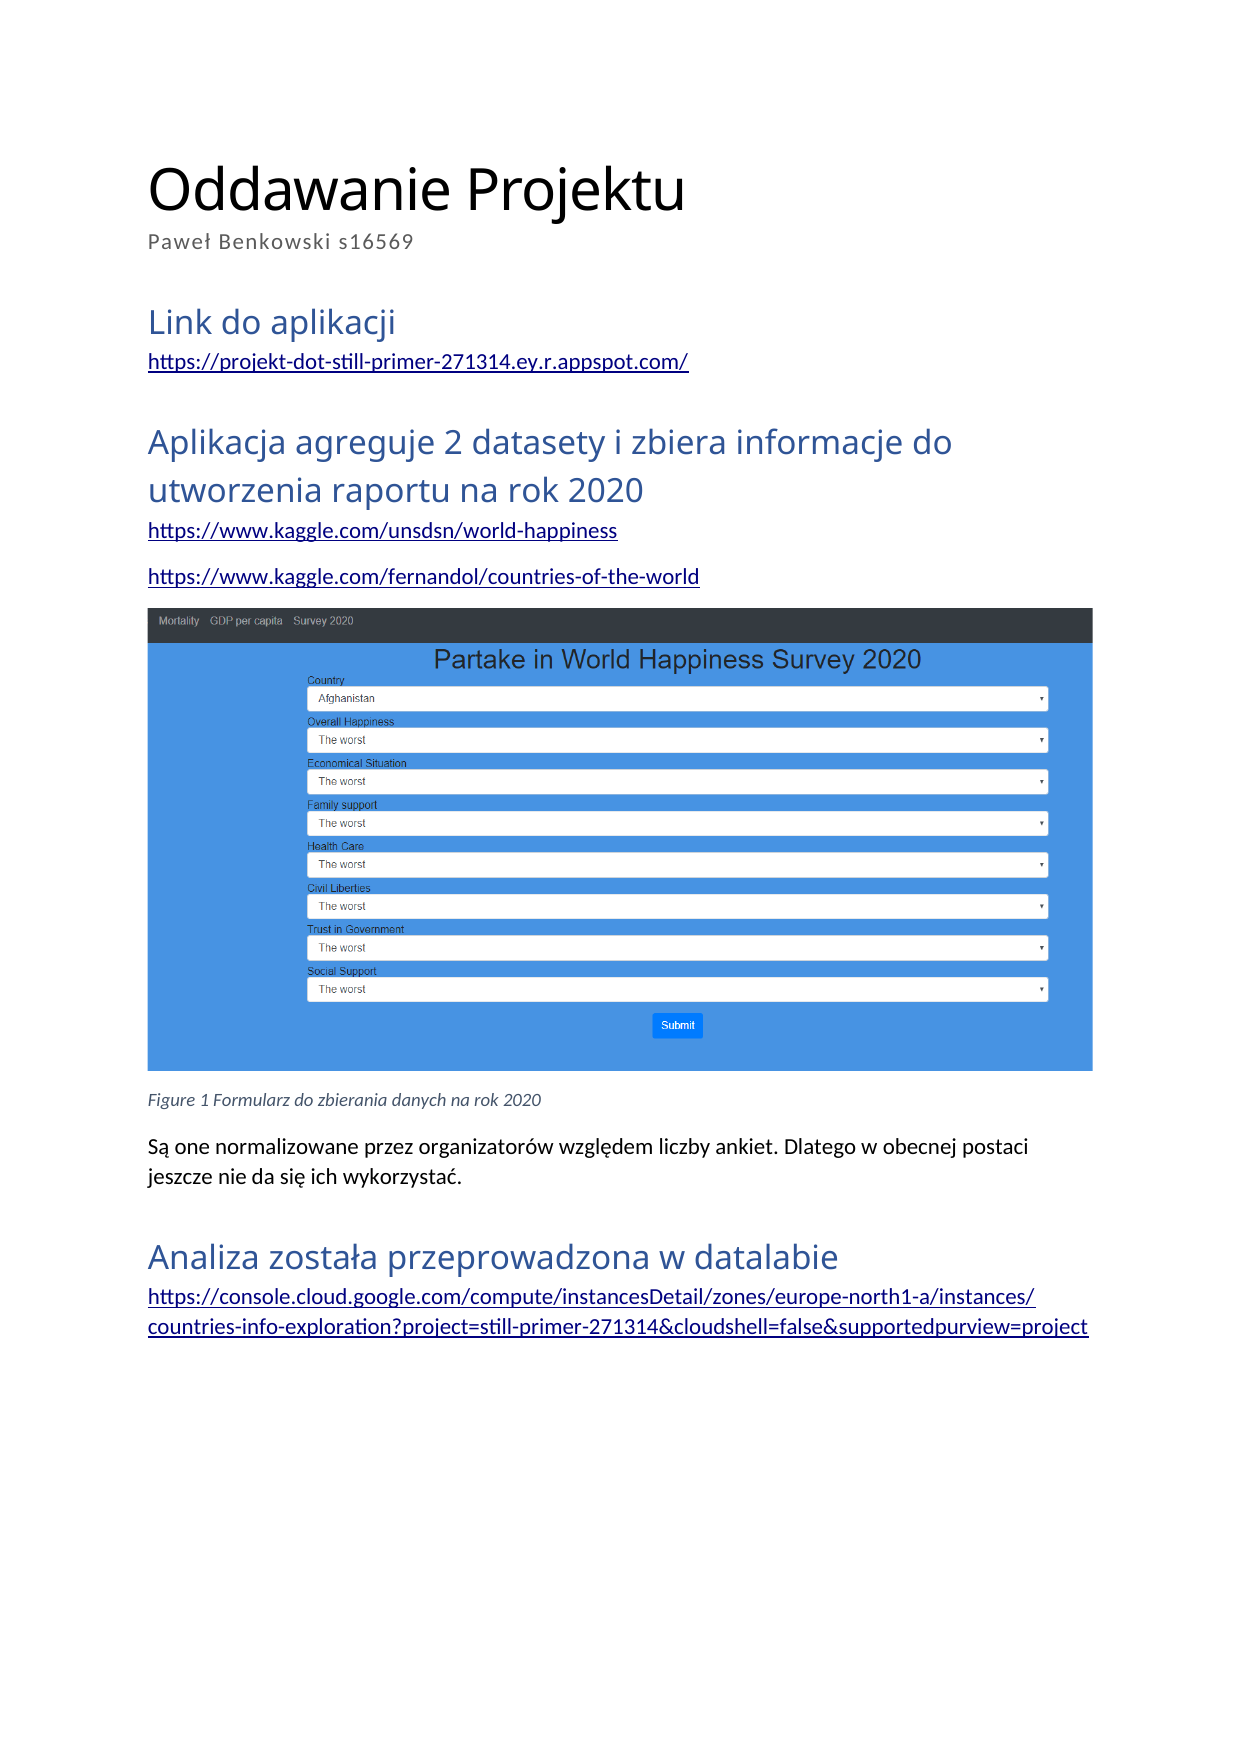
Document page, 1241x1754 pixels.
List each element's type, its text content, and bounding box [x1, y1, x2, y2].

subtitle Link do aplikacji [148, 299, 1093, 344]
subtitle Analiza została przeprowadzona w datalabie [148, 1234, 1093, 1279]
title Oddawanie Projektu [148, 148, 1093, 227]
text Są one normalizowane przez organizatorów względem liczby ankiet. Dlatego w obecnej postaci jeszcze nie da się ich wykorzystać. [148, 1132, 1093, 1190]
subtitle Paweł Benkowski s16569 [148, 227, 1093, 255]
text Figure 1 Formularz do zbierania danych na rok 2020 [148, 1089, 1093, 1112]
text https://www.kaggle.com/fernandol/countries-of-the-world [148, 562, 1093, 590]
text https://projekt-dot-still-primer-271314.ey.r.appspot.com/ [148, 347, 1093, 375]
text https://console.cloud.google.com/compute/instancesDetail/zones/europe-north1-a/instances/countries-info-exploration?project=still-primer-271314&cloudshell=false&supportedpurview=project [148, 1282, 1093, 1340]
text https://www.kaggle.com/unsdsn/world-happiness [148, 516, 1093, 544]
subtitle Aplikacja agreguje 2 datasety i zbiera informacje do utworzenia raportu na rok 2020 [148, 419, 1093, 513]
